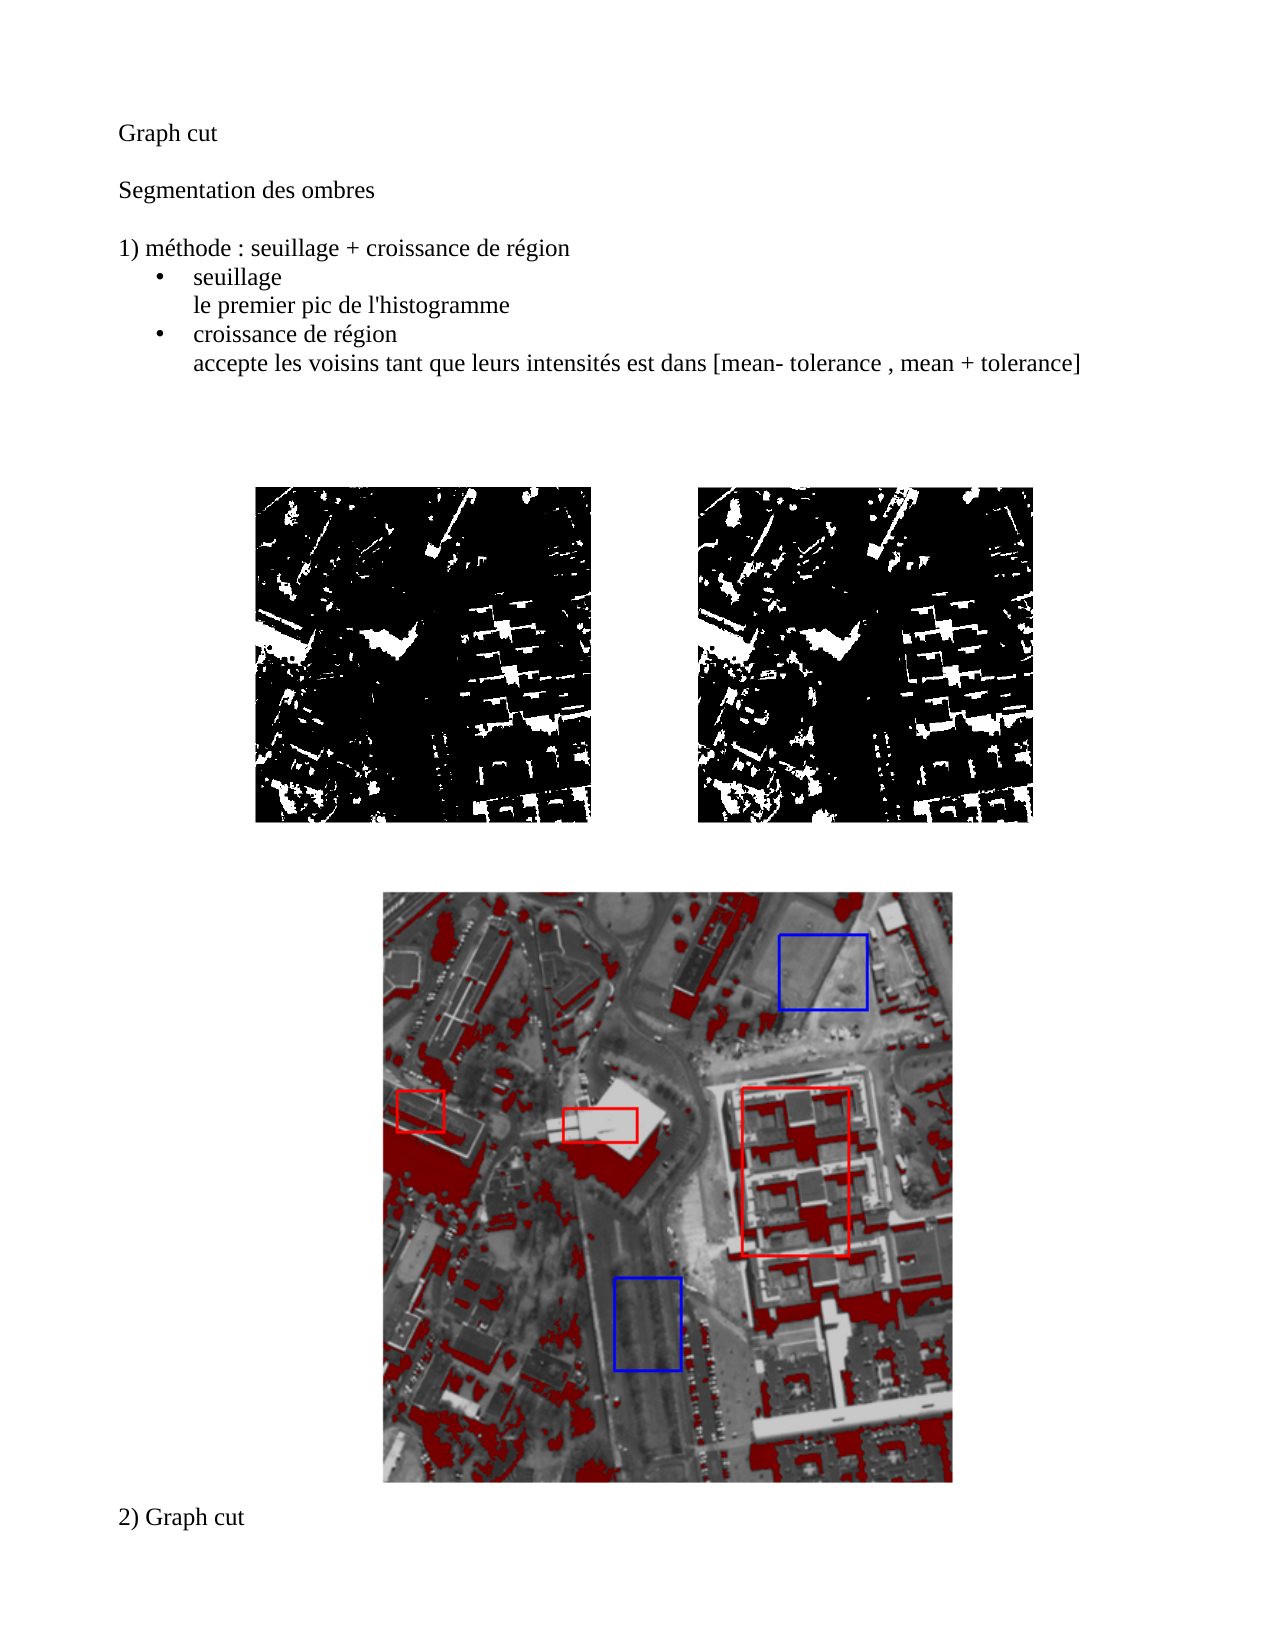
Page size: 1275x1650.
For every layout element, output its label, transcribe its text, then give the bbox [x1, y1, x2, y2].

list seuillage [156, 262, 1157, 291]
text 1) méthode : seuillage + croissance de région [118, 233, 1157, 262]
text Graph cut [118, 118, 1157, 147]
text 2) Graph cut [118, 1502, 281, 1530]
list le premier pic de l'histogramme [156, 291, 1157, 319]
list accepte les voisins tant que leurs intensités est dans [mean- tolerance , mean + tolerance] [156, 348, 1157, 377]
list croissance de région [156, 319, 1157, 348]
picture [126, 400, 1128, 1558]
text Segmentation des ombres [118, 176, 1157, 204]
text [1055, 1502, 1157, 1530]
